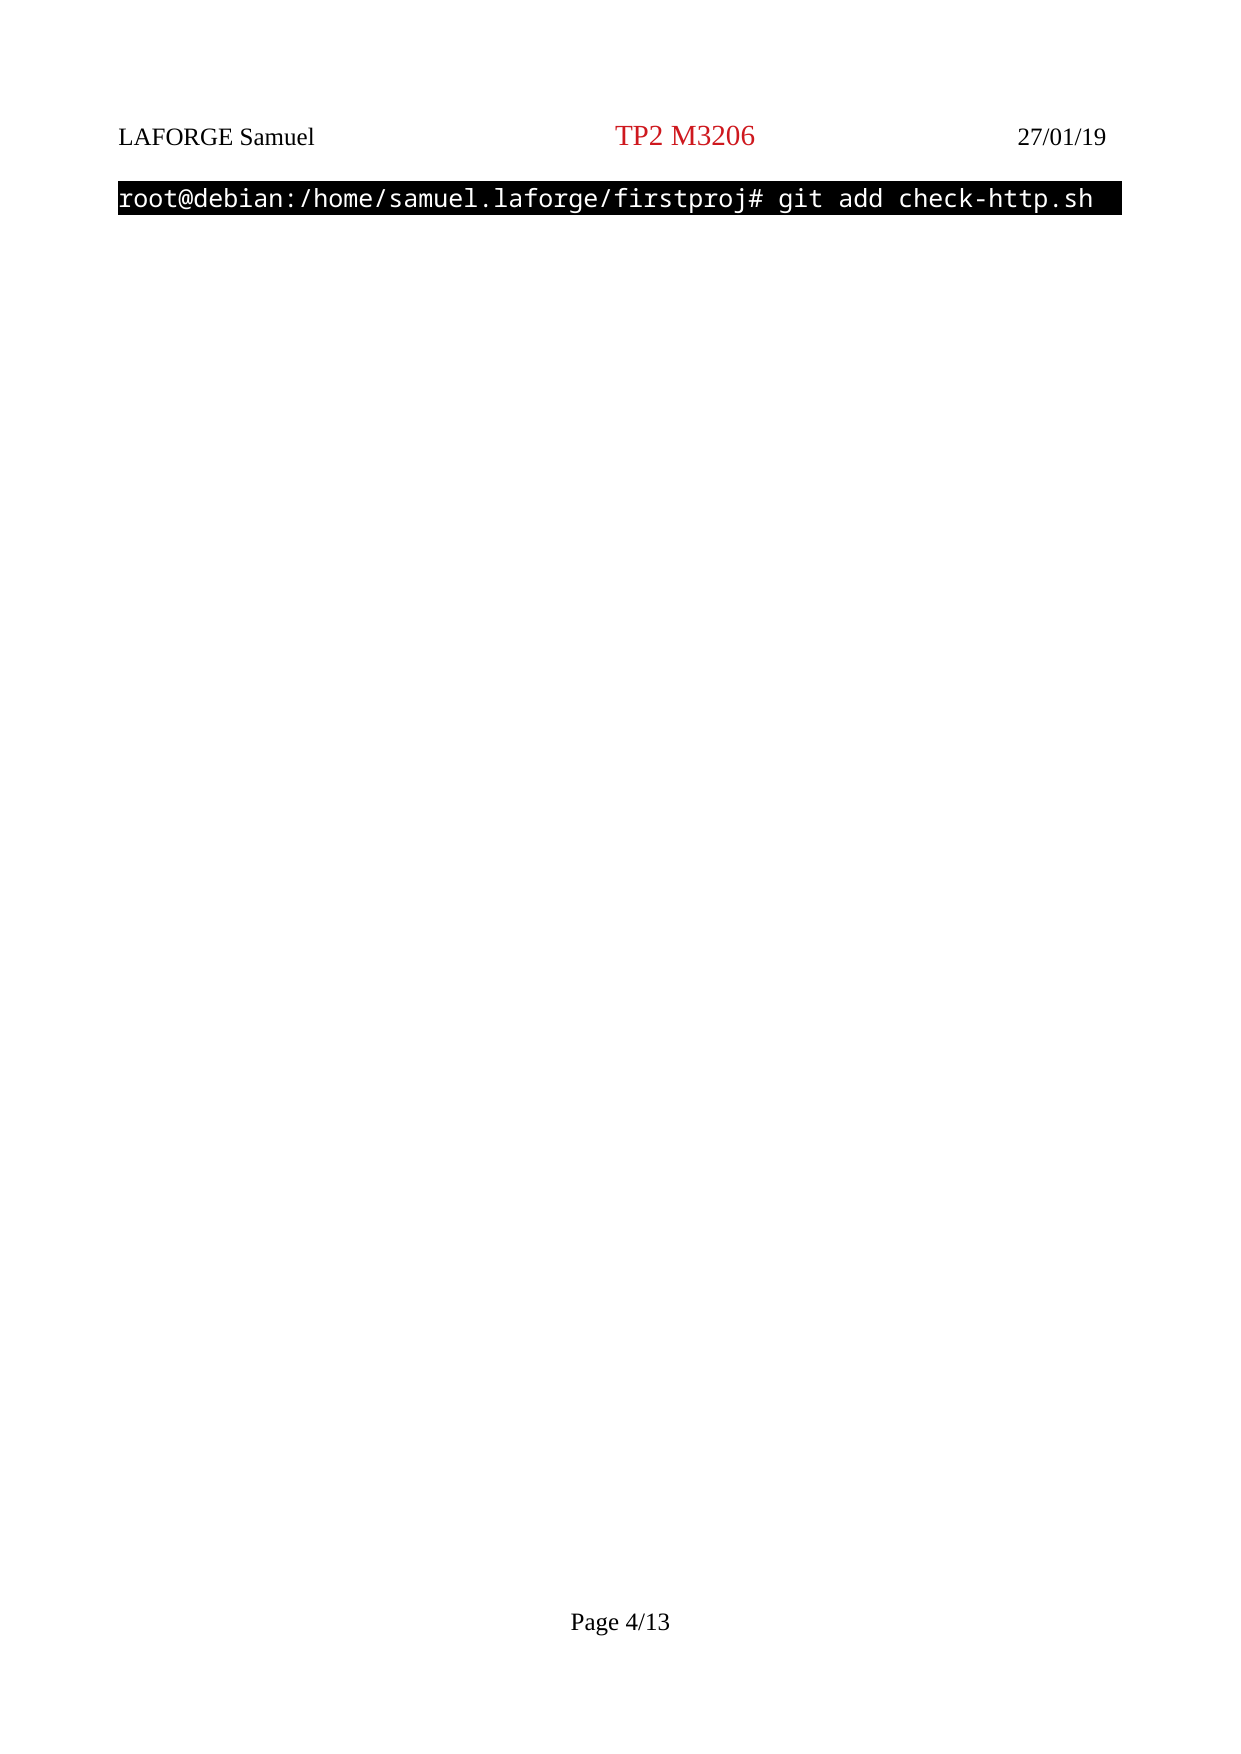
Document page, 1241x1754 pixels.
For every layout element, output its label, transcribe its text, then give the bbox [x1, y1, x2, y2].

text root@debian:/home/samuel.laforge/firstproj# git add check-http.sh [118, 181, 1122, 215]
